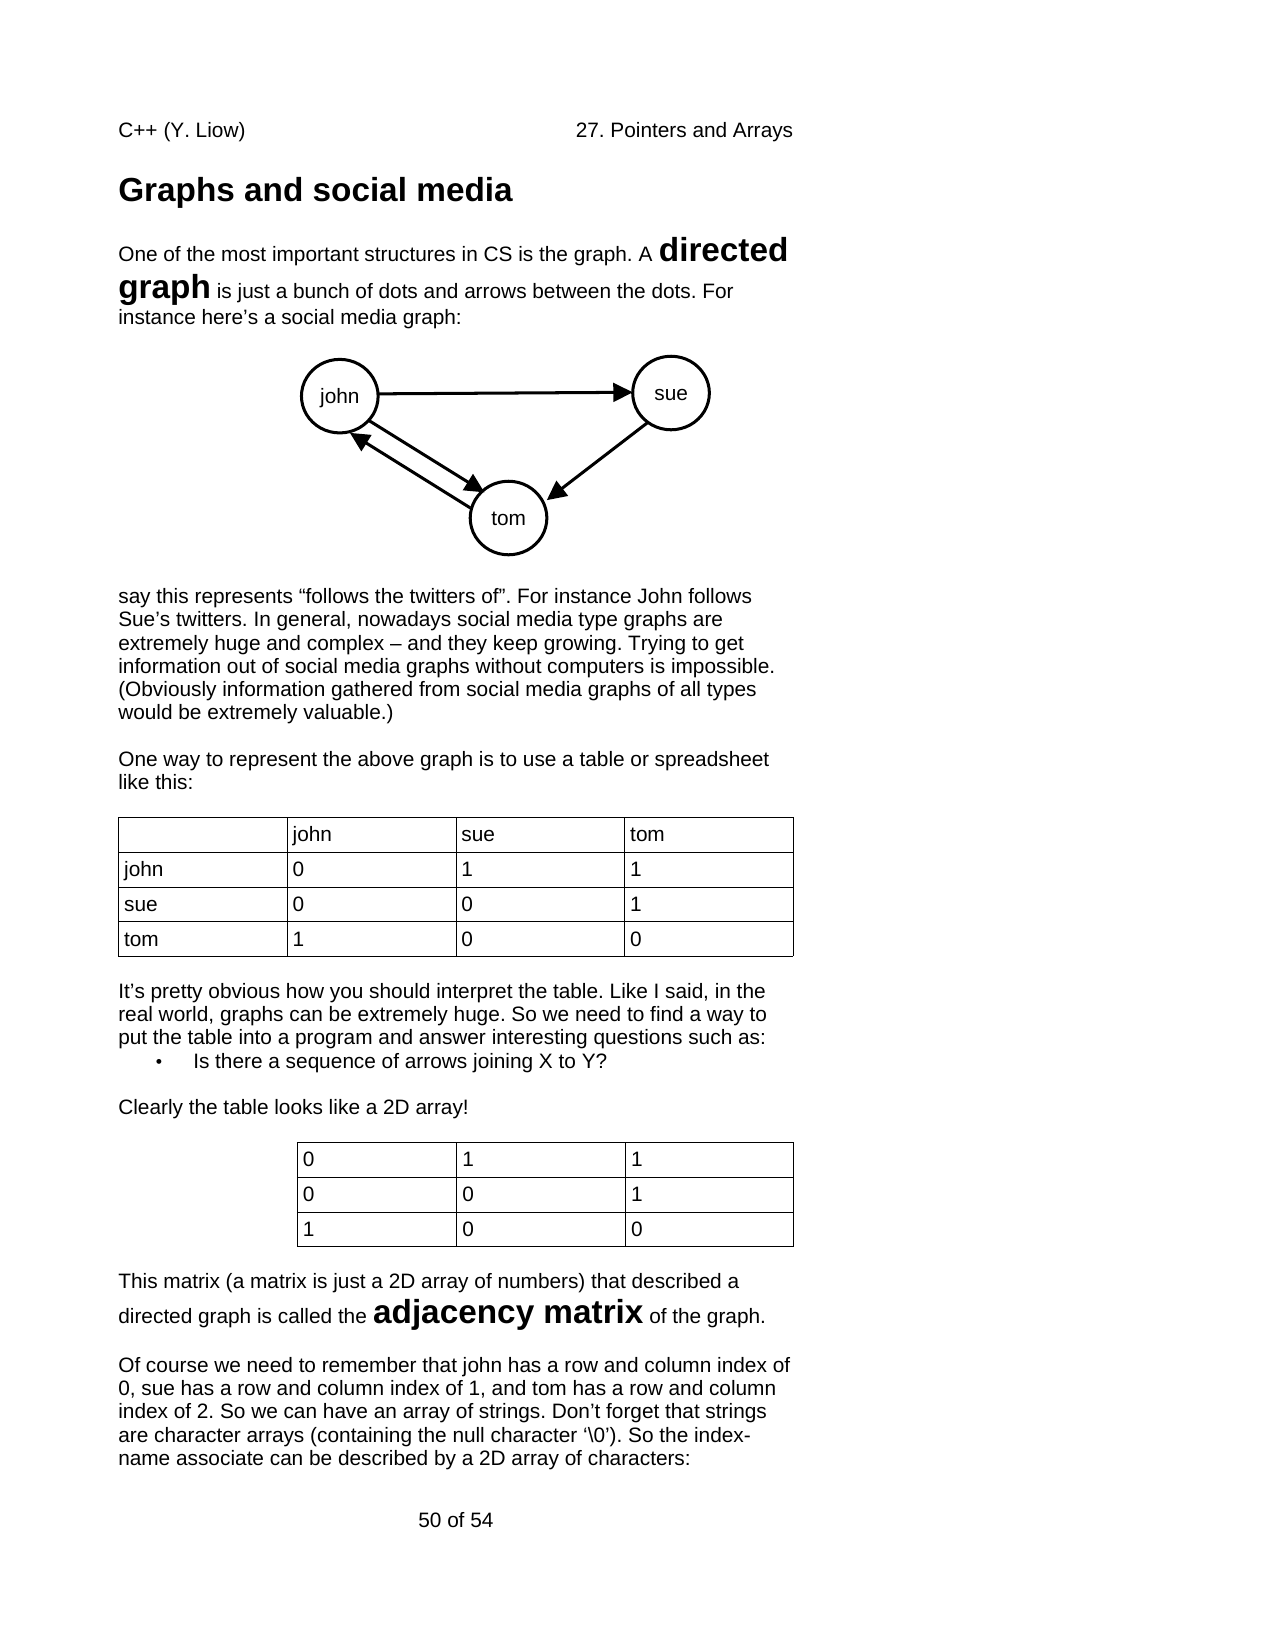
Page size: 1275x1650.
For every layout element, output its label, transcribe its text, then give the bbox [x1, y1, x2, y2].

table_cell 0 [288, 853, 456, 887]
table_header sue [457, 818, 624, 852]
table_cell 1 [626, 1178, 793, 1212]
table_cell 1 [625, 853, 793, 887]
table_cell 1 [457, 853, 624, 887]
table_cell tom [119, 922, 287, 956]
text This matrix (a matrix is just a 2D array of numbers) that described a directed graph is called the adjacency matrix of the graph. [118, 1270, 793, 1330]
table_cell 0 [457, 888, 624, 921]
table_header 1 [626, 1143, 793, 1177]
text Clearly the table looks like a 2D array! [118, 1096, 793, 1119]
table_cell sue [119, 888, 287, 921]
list Is there a sequence of arrows joining X to Y? [156, 1049, 793, 1072]
table_cell 0 [625, 922, 793, 956]
text Of course we need to remember that john has a row and column index of 0, sue has a row and column index of 1, and tom has a row and column index of 2. So we can have an array of strings. Don’t forget that strings are character arrays (containing the null character ‘\0’). So the index-name associate can be described by a 2D array of characters: [118, 1353, 793, 1470]
table_cell 0 [457, 922, 624, 956]
table_cell 1 [298, 1213, 456, 1246]
table_cell 0 [457, 1178, 625, 1212]
table_header john [288, 818, 456, 852]
table_cell 0 [288, 888, 456, 921]
table_cell 0 [298, 1178, 456, 1212]
table_cell 0 [457, 1213, 625, 1246]
table_header 0 [298, 1143, 456, 1177]
table_cell john [119, 853, 287, 887]
text One of the most important structures in CS is the graph. A directed graph is just a bunch of dots and arrows between the dots. For instance here’s a social media graph: [118, 231, 793, 329]
text Graphs and social media [118, 171, 793, 208]
table_cell 1 [625, 888, 793, 921]
table_header 1 [457, 1143, 625, 1177]
table_cell 0 [626, 1213, 793, 1246]
text One way to represent the above graph is to use a table or spreadsheet like this: [118, 747, 793, 794]
text say this represents “follows the twitters of”. For instance John follows Sue’s twitters. In general, nowadays social media type graphs are extremely huge and complex – and they keep growing. Trying to get information out of social media graphs without computers is impossible. (Obviously information gathered from social media graphs of all types would be extremely valuable.) [118, 585, 793, 724]
table_header tom [625, 818, 793, 852]
table_cell 1 [288, 922, 456, 956]
text It’s pretty obvious how you should interpret the table. Like I said, in the real world, graphs can be extremely huge. So we need to find a way to put the table into a program and answer interesting questions such as: [118, 979, 793, 1049]
table_header [119, 818, 287, 852]
